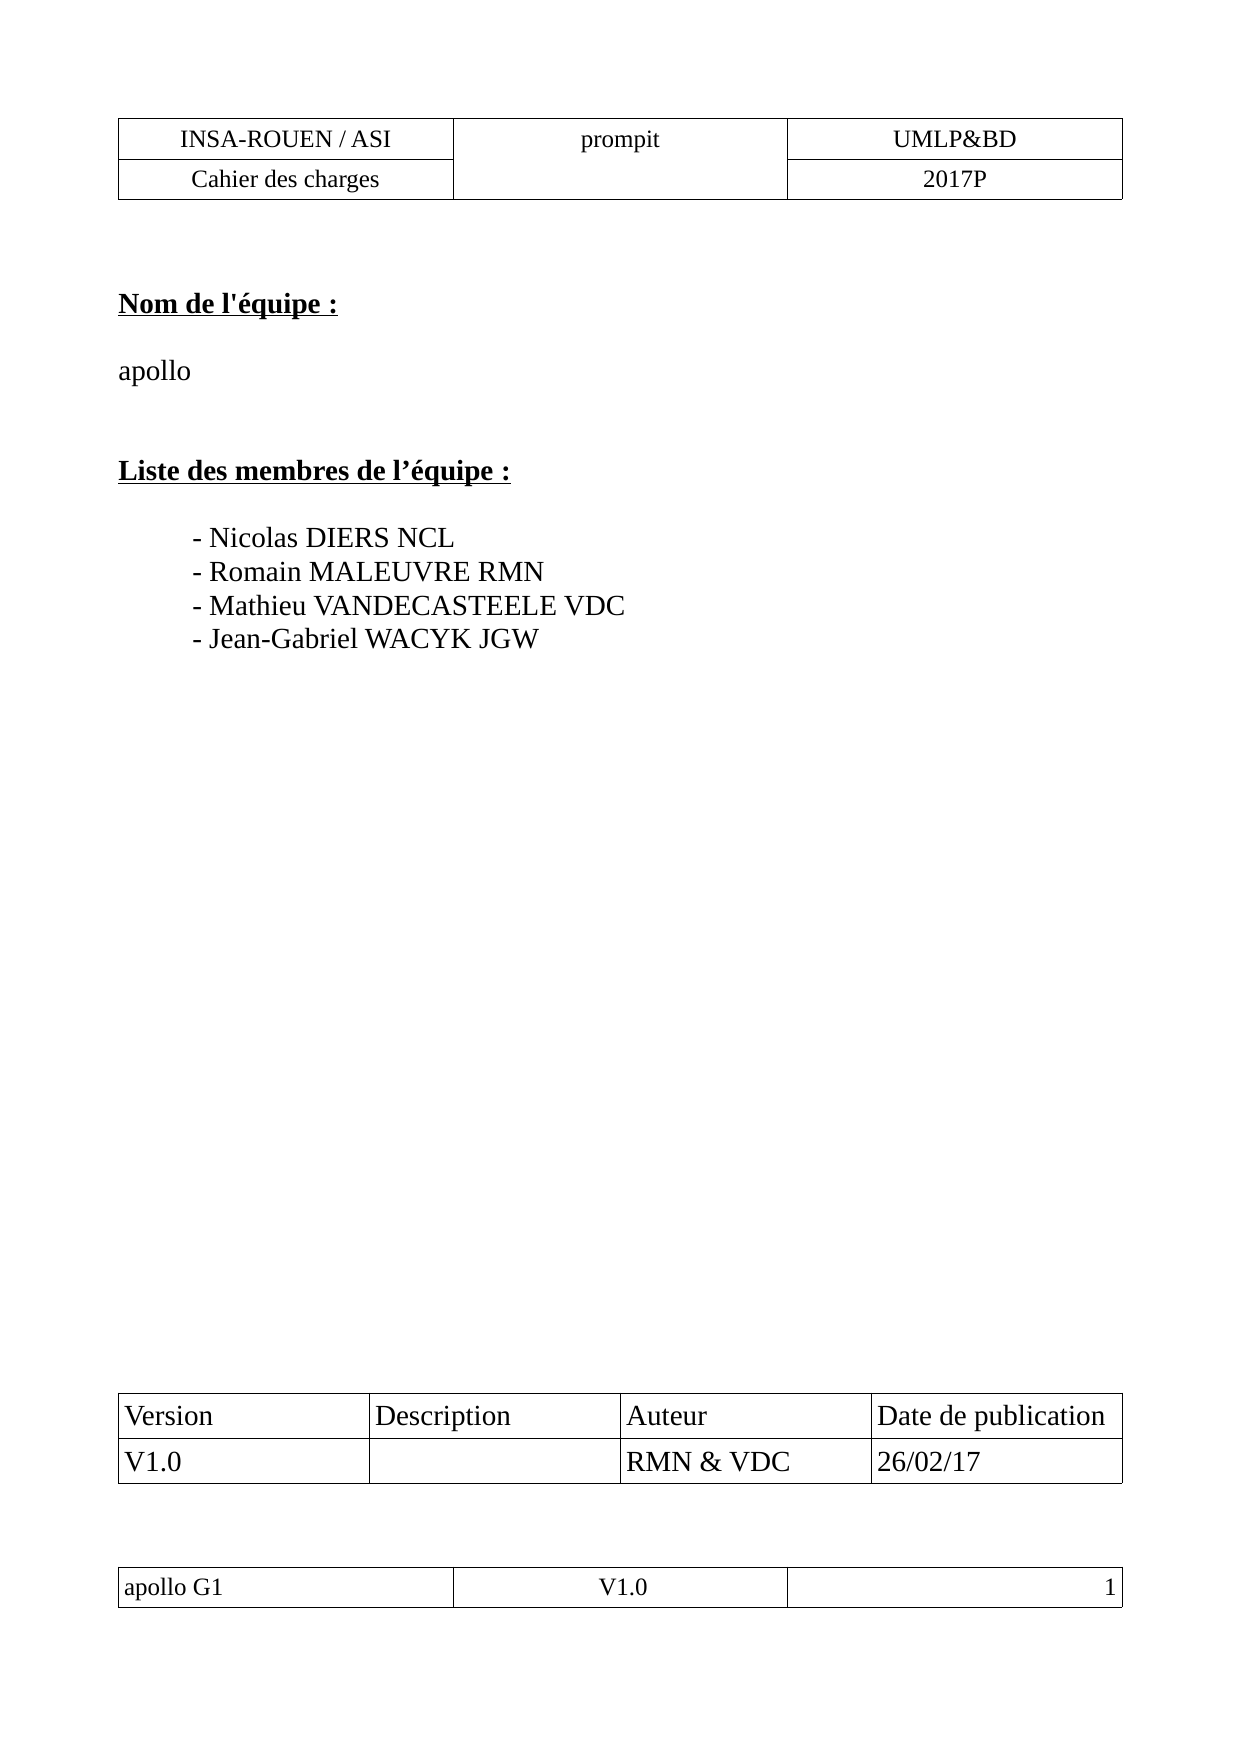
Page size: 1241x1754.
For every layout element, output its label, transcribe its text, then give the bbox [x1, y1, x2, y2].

table_cell RMN & VDC [621, 1439, 871, 1483]
table_cell V1.0 [119, 1439, 369, 1483]
table_header Date de publication [872, 1394, 1122, 1438]
text - Nicolas DIERS NCL [118, 521, 1122, 554]
text - Mathieu VANDECASTEELE VDC [118, 588, 1122, 621]
text - Jean-Gabriel WACYK JGW [118, 621, 1122, 655]
table_header Version [119, 1394, 369, 1438]
table_cell 26/02/17 [872, 1439, 1122, 1483]
text apollo [118, 353, 1122, 386]
text Liste des membres de l’équipe : [118, 453, 1122, 487]
table_cell [370, 1439, 620, 1483]
table_header Auteur [621, 1394, 871, 1438]
text Nom de l'équipe : [118, 286, 1122, 319]
table_header Description [370, 1394, 620, 1438]
text - Romain MALEUVRE RMN [118, 554, 1122, 588]
